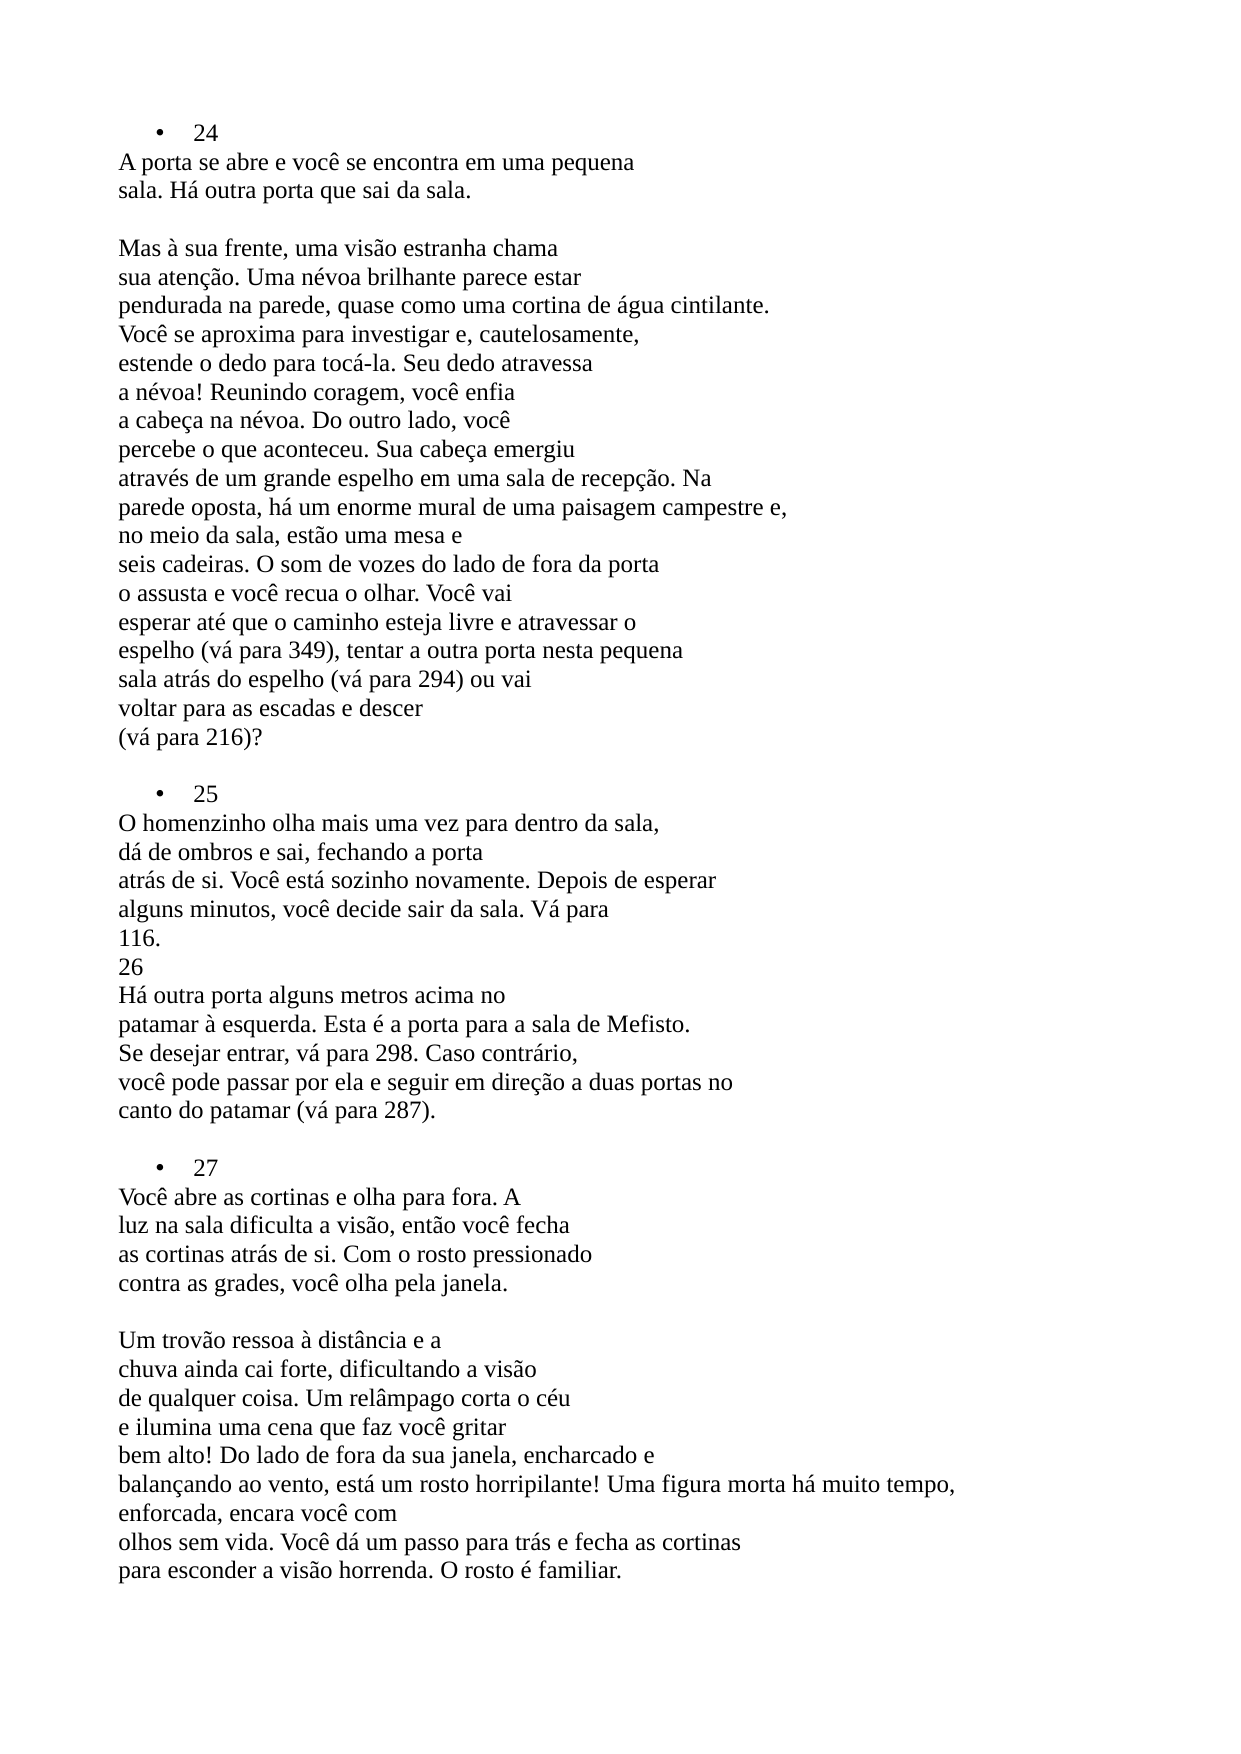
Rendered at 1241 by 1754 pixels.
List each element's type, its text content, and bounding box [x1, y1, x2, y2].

text percebe o que aconteceu. Sua cabeça emergiu [118, 434, 1122, 463]
text esperar até que o caminho esteja livre e atravessar o [118, 607, 1122, 636]
text o assusta e você recua o olhar. Você vai [118, 578, 1122, 607]
text parede oposta, há um enorme mural de uma paisagem campestre e, [118, 492, 1122, 521]
text canto do patamar (vá para 287). [118, 1096, 1122, 1124]
text (vá para 216)? [118, 722, 1122, 751]
text você pode passar por ela e seguir em direção a duas portas no [118, 1067, 1122, 1096]
text olhos sem vida. Você dá um passo para trás e fecha as cortinas [118, 1527, 1122, 1556]
text a cabeça na névoa. Do outro lado, você [118, 406, 1122, 434]
text O homenzinho olha mais uma vez para dentro da sala, [118, 808, 1122, 837]
list 25 [156, 779, 1122, 808]
text pendurada na parede, quase como uma cortina de água cintilante. [118, 291, 1122, 319]
text atrás de si. Você está sozinho novamente. Depois de esperar [118, 866, 1122, 894]
text 116. [118, 923, 1122, 952]
text Se desejar entrar, vá para 298. Caso contrário, [118, 1038, 1122, 1067]
text a névoa! Reunindo coragem, você enfia [118, 377, 1122, 406]
text sua atenção. Uma névoa brilhante parece estar [118, 262, 1122, 291]
list 24 [156, 118, 1122, 147]
text através de um grande espelho em uma sala de recepção. Na [118, 463, 1122, 492]
text estende o dedo para tocá-la. Seu dedo atravessa [118, 348, 1122, 377]
text patamar à esquerda. Esta é a porta para a sala de Mefisto. [118, 1009, 1122, 1038]
text luz na sala dificulta a visão, então você fecha [118, 1211, 1122, 1239]
text voltar para as escadas e descer [118, 693, 1122, 722]
text Mas à sua frente, uma visão estranha chama [118, 233, 1122, 262]
text enforcada, encara você com [118, 1498, 1122, 1527]
text Há outra porta alguns metros acima no [118, 981, 1122, 1009]
text dá de ombros e sai, fechando a porta [118, 837, 1122, 866]
text seis cadeiras. O som de vozes do lado de fora da porta [118, 549, 1122, 578]
text bem alto! Do lado de fora da sua janela, encharcado e [118, 1441, 1122, 1469]
text 26 [118, 952, 1122, 981]
text de qualquer coisa. Um relâmpago corta o céu [118, 1383, 1122, 1412]
text Um trovão ressoa à distância e a [118, 1326, 1122, 1354]
text alguns minutos, você decide sair da sala. Vá para [118, 894, 1122, 923]
text chuva ainda cai forte, dificultando a visão [118, 1354, 1122, 1383]
text no meio da sala, estão uma mesa e [118, 521, 1122, 549]
text sala atrás do espelho (vá para 294) ou vai [118, 664, 1122, 693]
text as cortinas atrás de si. Com o rosto pressionado [118, 1239, 1122, 1268]
text contra as grades, você olha pela janela. [118, 1268, 1122, 1297]
text Você se aproxima para investigar e, cautelosamente, [118, 319, 1122, 348]
text A porta se abre e você se encontra em uma pequena [118, 147, 1122, 176]
text e ilumina uma cena que faz você gritar [118, 1412, 1122, 1441]
text balançando ao vento, está um rosto horripilante! Uma figura morta há muito tempo, [118, 1469, 1122, 1498]
list 27 [156, 1153, 1122, 1182]
text para esconder a visão horrenda. O rosto é familiar. [118, 1556, 1122, 1584]
text Você abre as cortinas e olha para fora. A [118, 1182, 1122, 1211]
text espelho (vá para 349), tentar a outra porta nesta pequena [118, 636, 1122, 664]
text sala. Há outra porta que sai da sala. [118, 176, 1122, 204]
